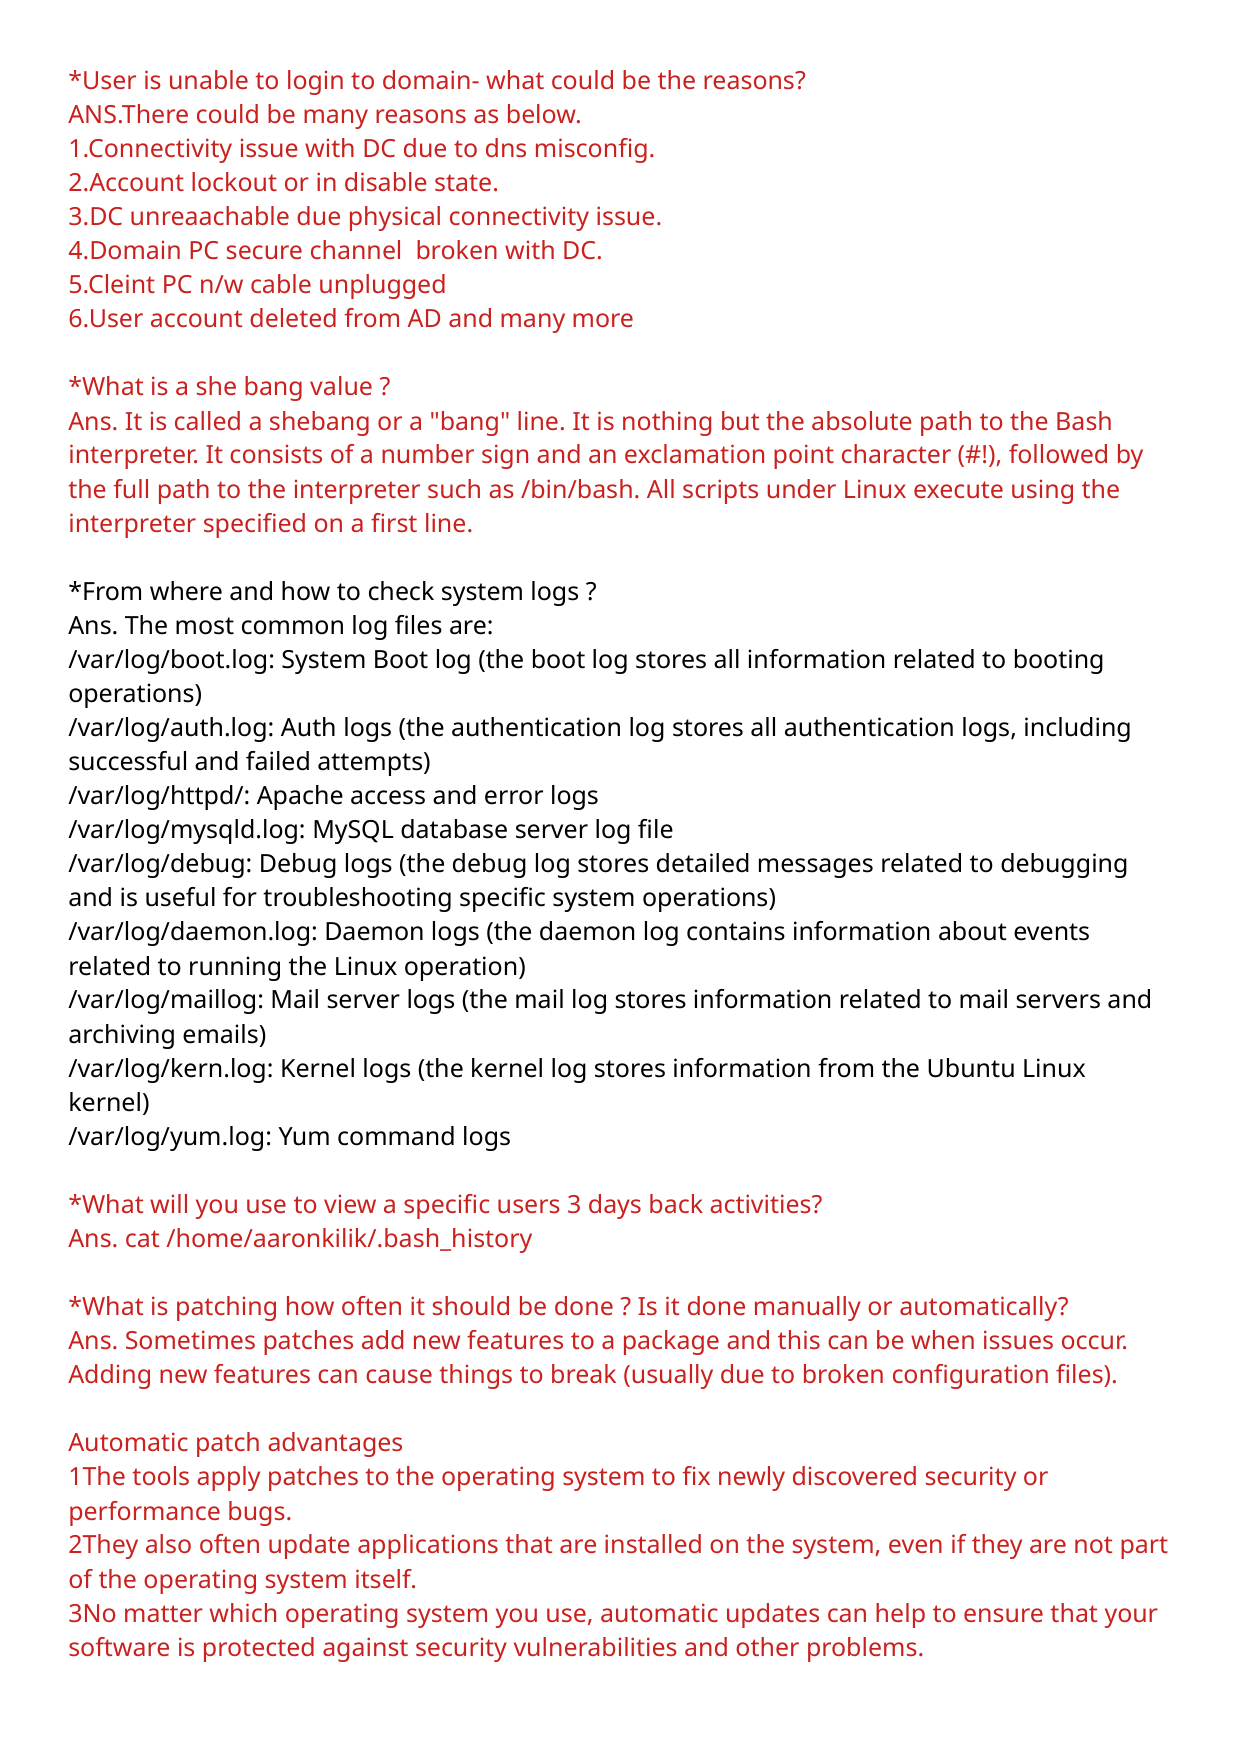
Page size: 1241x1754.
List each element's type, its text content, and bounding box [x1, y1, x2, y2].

text 2They also often update applications that are installed on the system, even if they are not part of the operating system itself. [68, 1527, 1173, 1595]
text Ans. cat /home/aaronkilik/.bash_history [68, 1221, 1173, 1255]
text *What will you use to view a specific users 3 days back activities? [68, 1187, 1173, 1221]
text ANS.There could be many reasons as below. [68, 97, 1173, 131]
text Ans. It is called a shebang or a "bang" line. It is nothing but the absolute path to the Bash interpreter. It consists of a number sign and an exclamation point character (#!), followed by the full path to the interpreter such as /bin/bash. All scripts under Linux execute using the interpreter specified on a first line. [68, 403, 1173, 539]
text /var/log/daemon.log: Daemon logs (the daemon log contains information about events related to running the Linux operation) [68, 914, 1173, 982]
text 1.Connectivity issue with DC due to dns misconfig. [68, 131, 1173, 165]
text /var/log/maillog: Mail server logs (the mail log stores information related to mail servers and archiving emails) [68, 982, 1173, 1050]
text 6.User account deleted from AD and many more [68, 301, 1173, 335]
text /var/log/mysqld.log: MySQL database server log file [68, 812, 1173, 846]
text *What is patching how often it should be done ? Is it done manually or automatically? [68, 1289, 1173, 1323]
text /var/log/auth.log: Auth logs (the authentication log stores all authentication logs, including successful and failed attempts) [68, 710, 1173, 778]
text Automatic patch advantages [68, 1425, 1173, 1459]
text /var/log/boot.log: System Boot log (the boot log stores all information related to booting operations) [68, 642, 1173, 710]
text 3No matter which operating system you use, automatic updates can help to ensure that your software is protected against security vulnerabilities and other problems. [68, 1595, 1173, 1663]
text *From where and how to check system logs ? [68, 573, 1173, 607]
text 1The tools apply patches to the operating system to fix newly discovered security or performance bugs. [68, 1459, 1173, 1527]
text 5.Cleint PC n/w cable unplugged [68, 267, 1173, 301]
text /var/log/httpd/: Apache access and error logs [68, 778, 1173, 812]
text *What is a she bang value ? [68, 369, 1173, 403]
text /var/log/kern.log: Kernel logs (the kernel log stores information from the Ubuntu Linux kernel) [68, 1050, 1173, 1118]
text Ans. Sometimes patches add new features to a package and this can be when issues occur. Adding new features can cause things to break (usually due to broken configuration files). [68, 1323, 1173, 1391]
text 2.Account lockout or in disable state. [68, 165, 1173, 199]
text /var/log/debug: Debug logs (the debug log stores detailed messages related to debugging and is useful for troubleshooting specific system operations) [68, 846, 1173, 914]
text /var/log/yum.log: Yum command logs [68, 1118, 1173, 1152]
text 3.DC unreaachable due physical connectivity issue. [68, 199, 1173, 233]
text 4.Domain PC secure channel broken with DC. [68, 233, 1173, 267]
text *User is unable to login to domain- what could be the reasons? [68, 62, 1173, 97]
text Ans. The most common log files are: [68, 607, 1173, 642]
